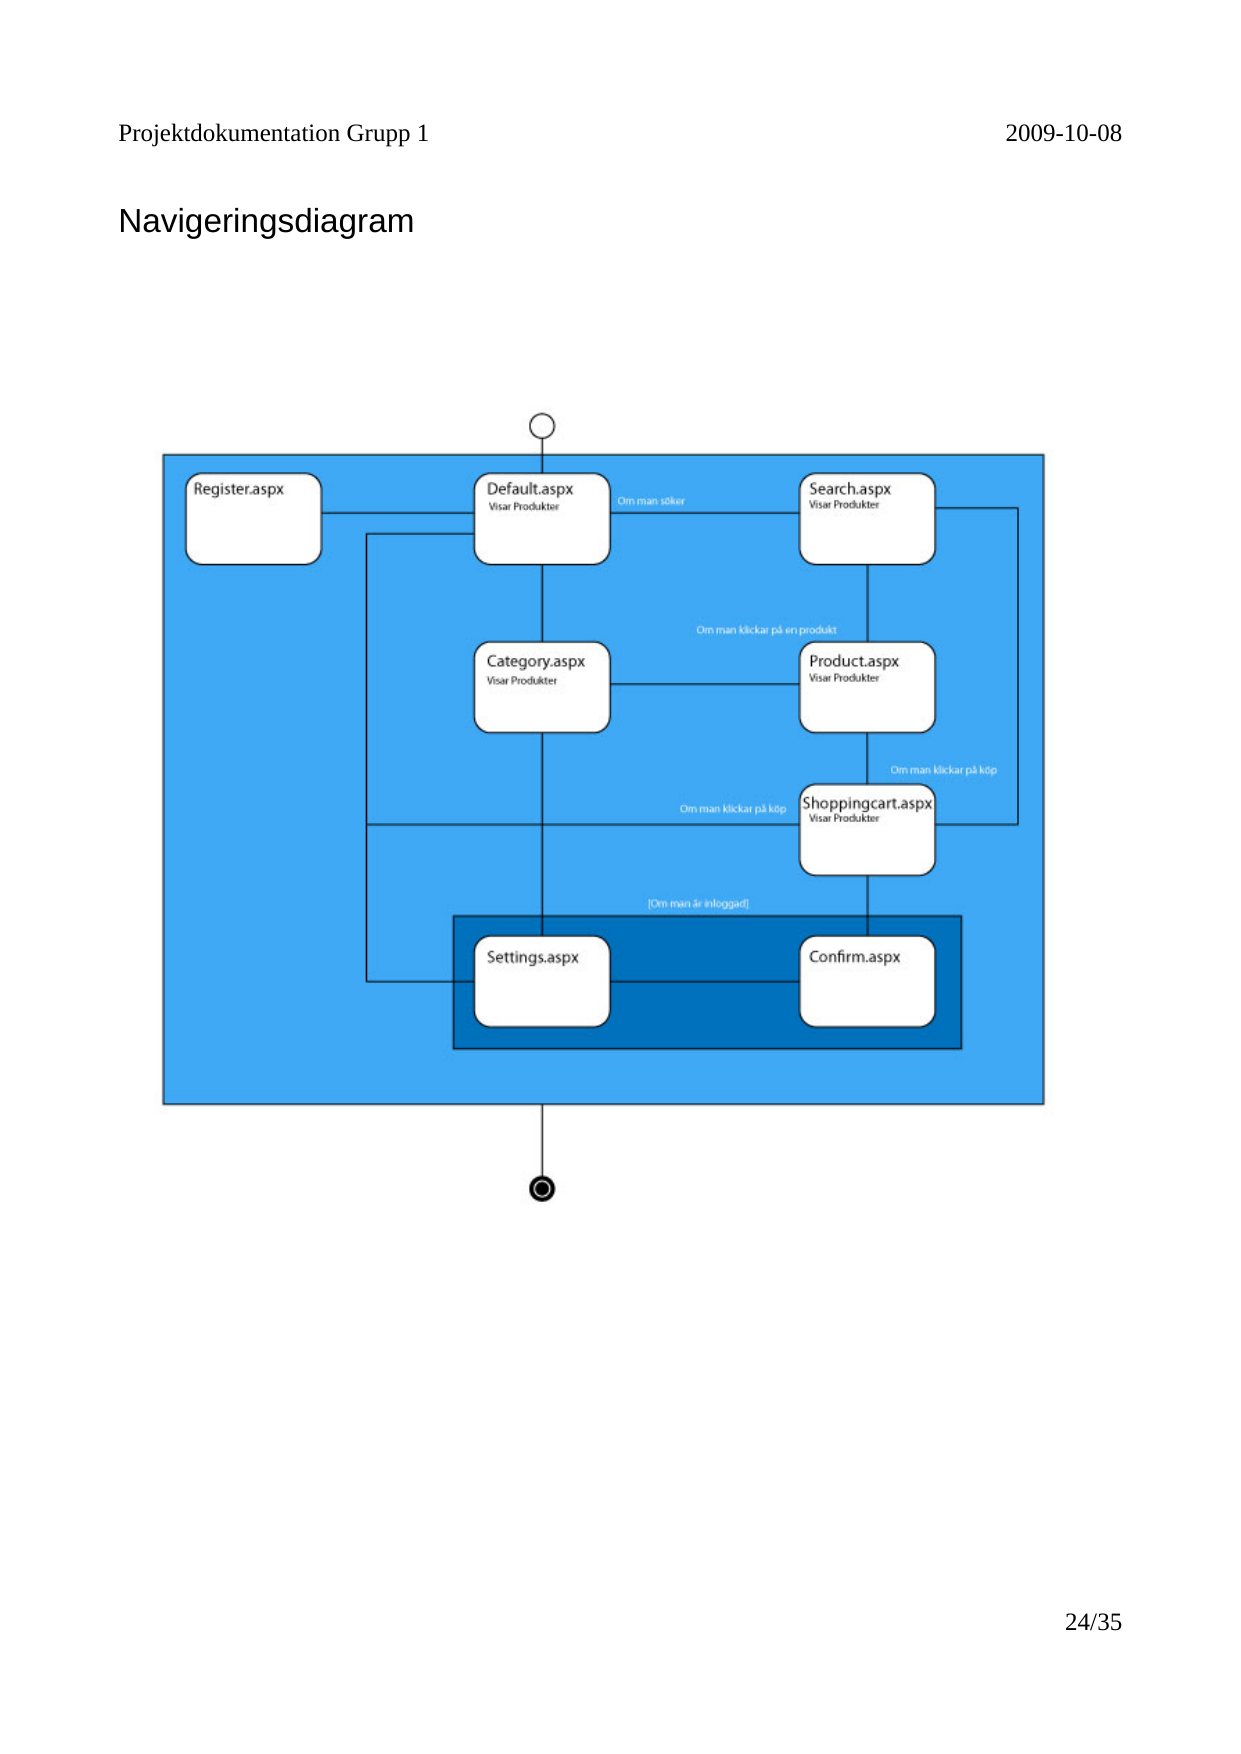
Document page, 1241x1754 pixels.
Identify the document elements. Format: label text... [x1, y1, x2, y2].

subtitle Navigeringsdiagram [118, 201, 1122, 240]
picture [0, 406, 1109, 1238]
